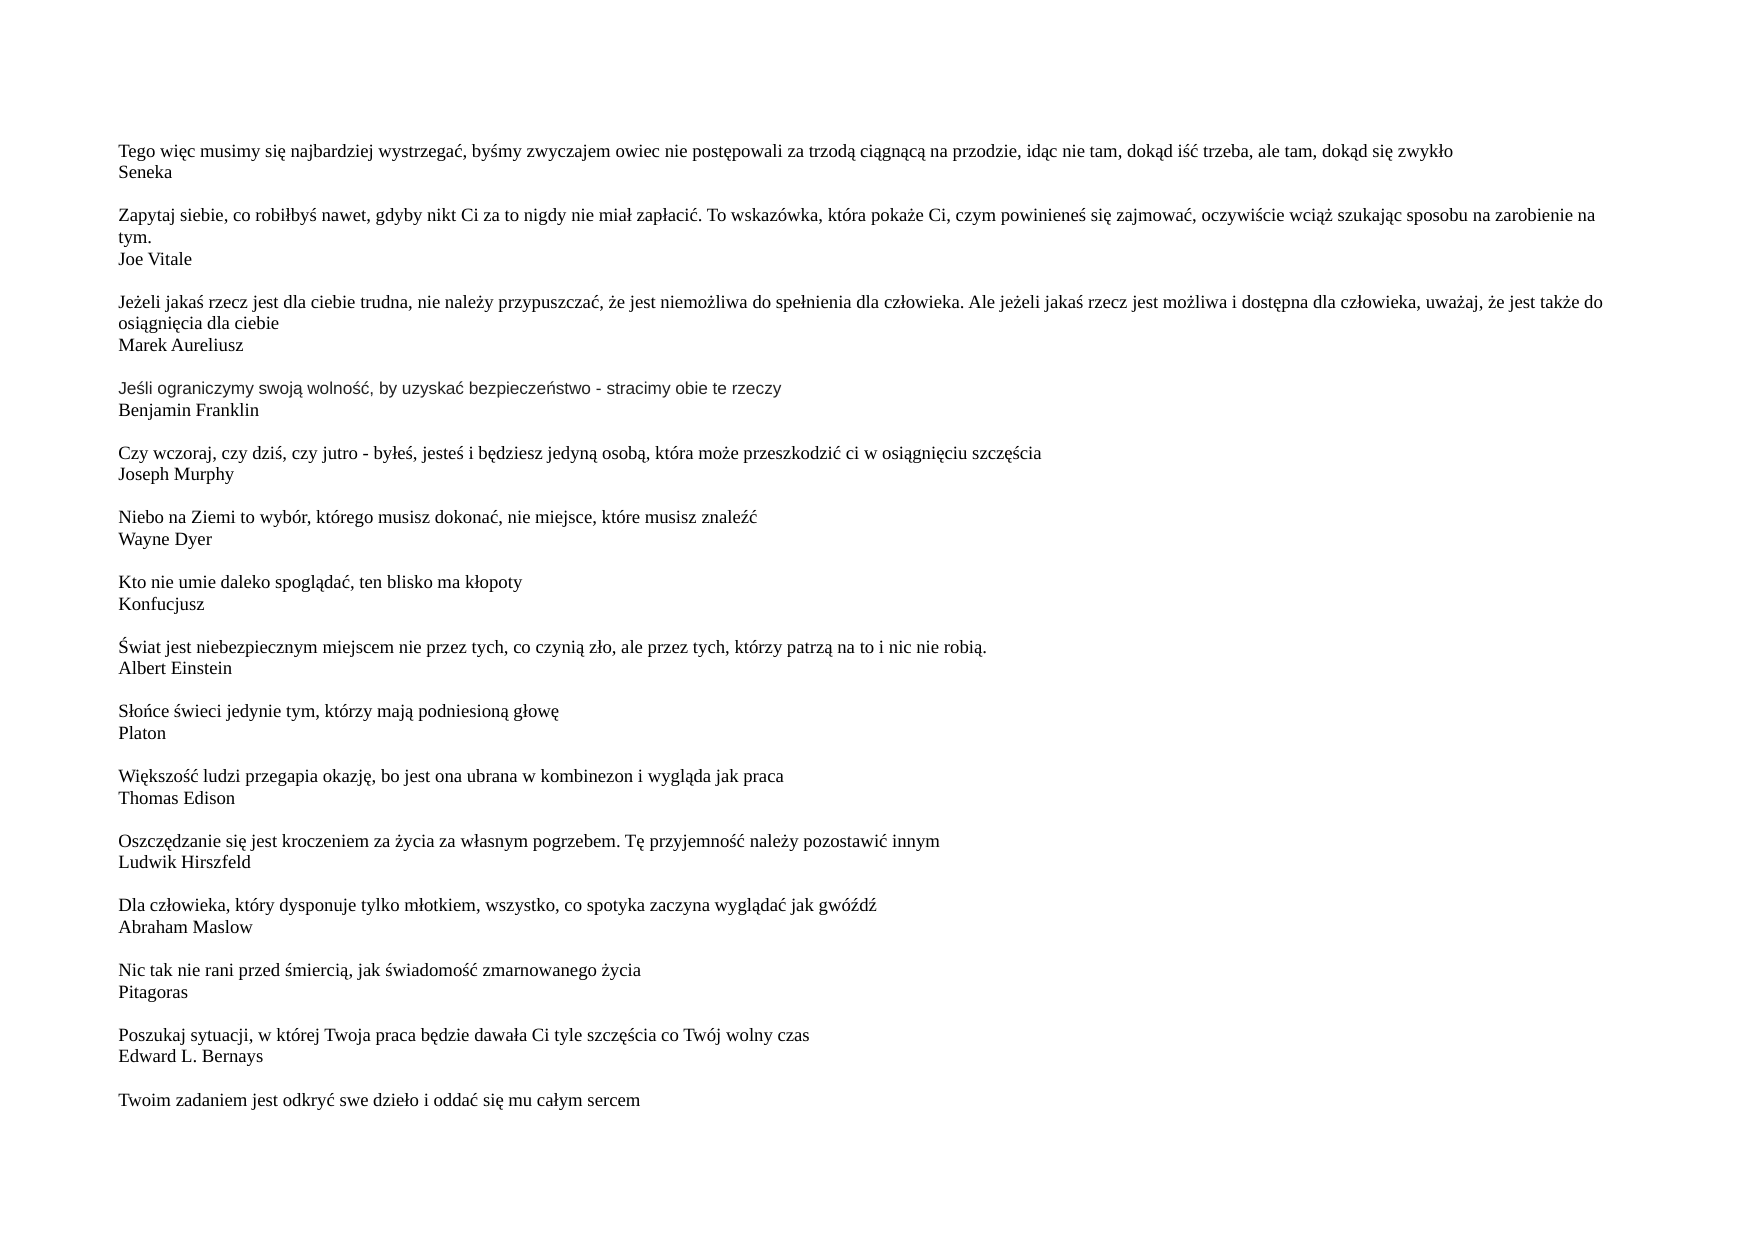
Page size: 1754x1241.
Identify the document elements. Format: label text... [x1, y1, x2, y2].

text Niebo na Ziemi to wybór, którego musisz dokonać, nie miejsce, które musisz znaleźć [118, 506, 1636, 528]
text Pitagoras [118, 981, 1636, 1002]
text Twoim zadaniem jest odkryć swe dzieło i oddać się mu całym sercem [118, 1088, 1636, 1110]
text Edward L. Bernays [118, 1045, 1636, 1067]
text Zapytaj siebie, co robiłbyś nawet, gdyby nikt Ci za to nigdy nie miał zapłacić. To wskazówka, która pokaże Ci, czym powinieneś się zajmować, oczywiście wciąż szukając sposobu na zarobienie na tym. [118, 204, 1636, 247]
text Albert Einstein [118, 657, 1636, 679]
text Kto nie umie daleko spoglądać, ten blisko ma kłopoty [118, 571, 1636, 592]
text Thomas Edison [118, 787, 1636, 808]
text Większość ludzi przegapia okazję, bo jest ona ubrana w kombinezon i wygląda jak praca [118, 765, 1636, 787]
text Marek Aureliusz [118, 334, 1636, 355]
text Konfucjusz [118, 592, 1636, 614]
text Ludwik Hirszfeld [118, 851, 1636, 873]
text Jeśli ograniczymy swoją wolność, by uzyskać bezpieczeństwo - stracimy obie te rzeczy [118, 377, 1636, 398]
text Czy wczoraj, czy dziś, czy jutro - byłeś, jesteś i będziesz jedyną osobą, która może przeszkodzić ci w osiągnięciu szczęścia [118, 442, 1636, 463]
text Benjamin Franklin [118, 398, 1636, 420]
text Joe Vitale [118, 247, 1636, 269]
text Abraham Maslow [118, 916, 1636, 937]
text Wayne Dyer [118, 528, 1636, 549]
text Joseph Murphy [118, 463, 1636, 485]
text Tego więc musimy się najbardziej wystrzegać, byśmy zwyczajem owiec nie postępowali za trzodą ciągnącą na przodzie, idąc nie tam, dokąd iść trzeba, ale tam, dokąd się zwykło [118, 140, 1636, 161]
text Platon [118, 722, 1636, 743]
text Jeżeli jakaś rzecz jest dla ciebie trudna, nie należy przypuszczać, że jest niemożliwa do spełnienia dla człowieka. Ale jeżeli jakaś rzecz jest możliwa i dostępna dla człowieka, uważaj, że jest także do osiągnięcia dla ciebie [118, 291, 1636, 334]
text Nic tak nie rani przed śmiercią, jak świadomość zmarnowanego życia [118, 959, 1636, 981]
text Dla człowieka, który dysponuje tylko młotkiem, wszystko, co spotyka zaczyna wyglądać jak gwóźdź [118, 894, 1636, 916]
text Poszukaj sytuacji, w której Twoja praca będzie dawała Ci tyle szczęścia co Twój wolny czas [118, 1024, 1636, 1045]
text Świat jest niebezpiecznym miejscem nie przez tych, co czynią zło, ale przez tych, którzy patrzą na to i nic nie robią. [118, 636, 1636, 657]
text Seneka [118, 161, 1636, 183]
text Słońce świeci jedynie tym, którzy mają podniesioną głowę [118, 700, 1636, 722]
text Oszczędzanie się jest kroczeniem za życia za własnym pogrzebem. Tę przyjemność należy pozostawić innym [118, 830, 1636, 851]
